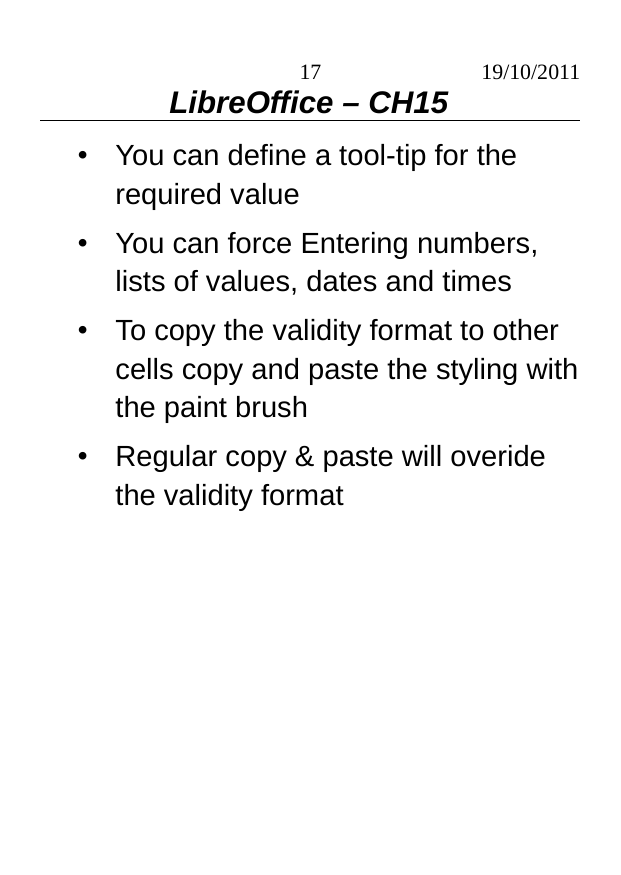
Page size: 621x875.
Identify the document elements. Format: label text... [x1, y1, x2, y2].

list You can define a tool-tip for the required value [78, 138, 580, 211]
list To copy the validity format to other cells copy and paste the styling with the paint brush [78, 313, 580, 424]
list Regular copy & paste will overide the validity format [78, 439, 580, 511]
subtitle LibreOffice – CH15 [40, 84, 580, 120]
list You can force Entering numbers, lists of values, dates and times [78, 226, 580, 298]
